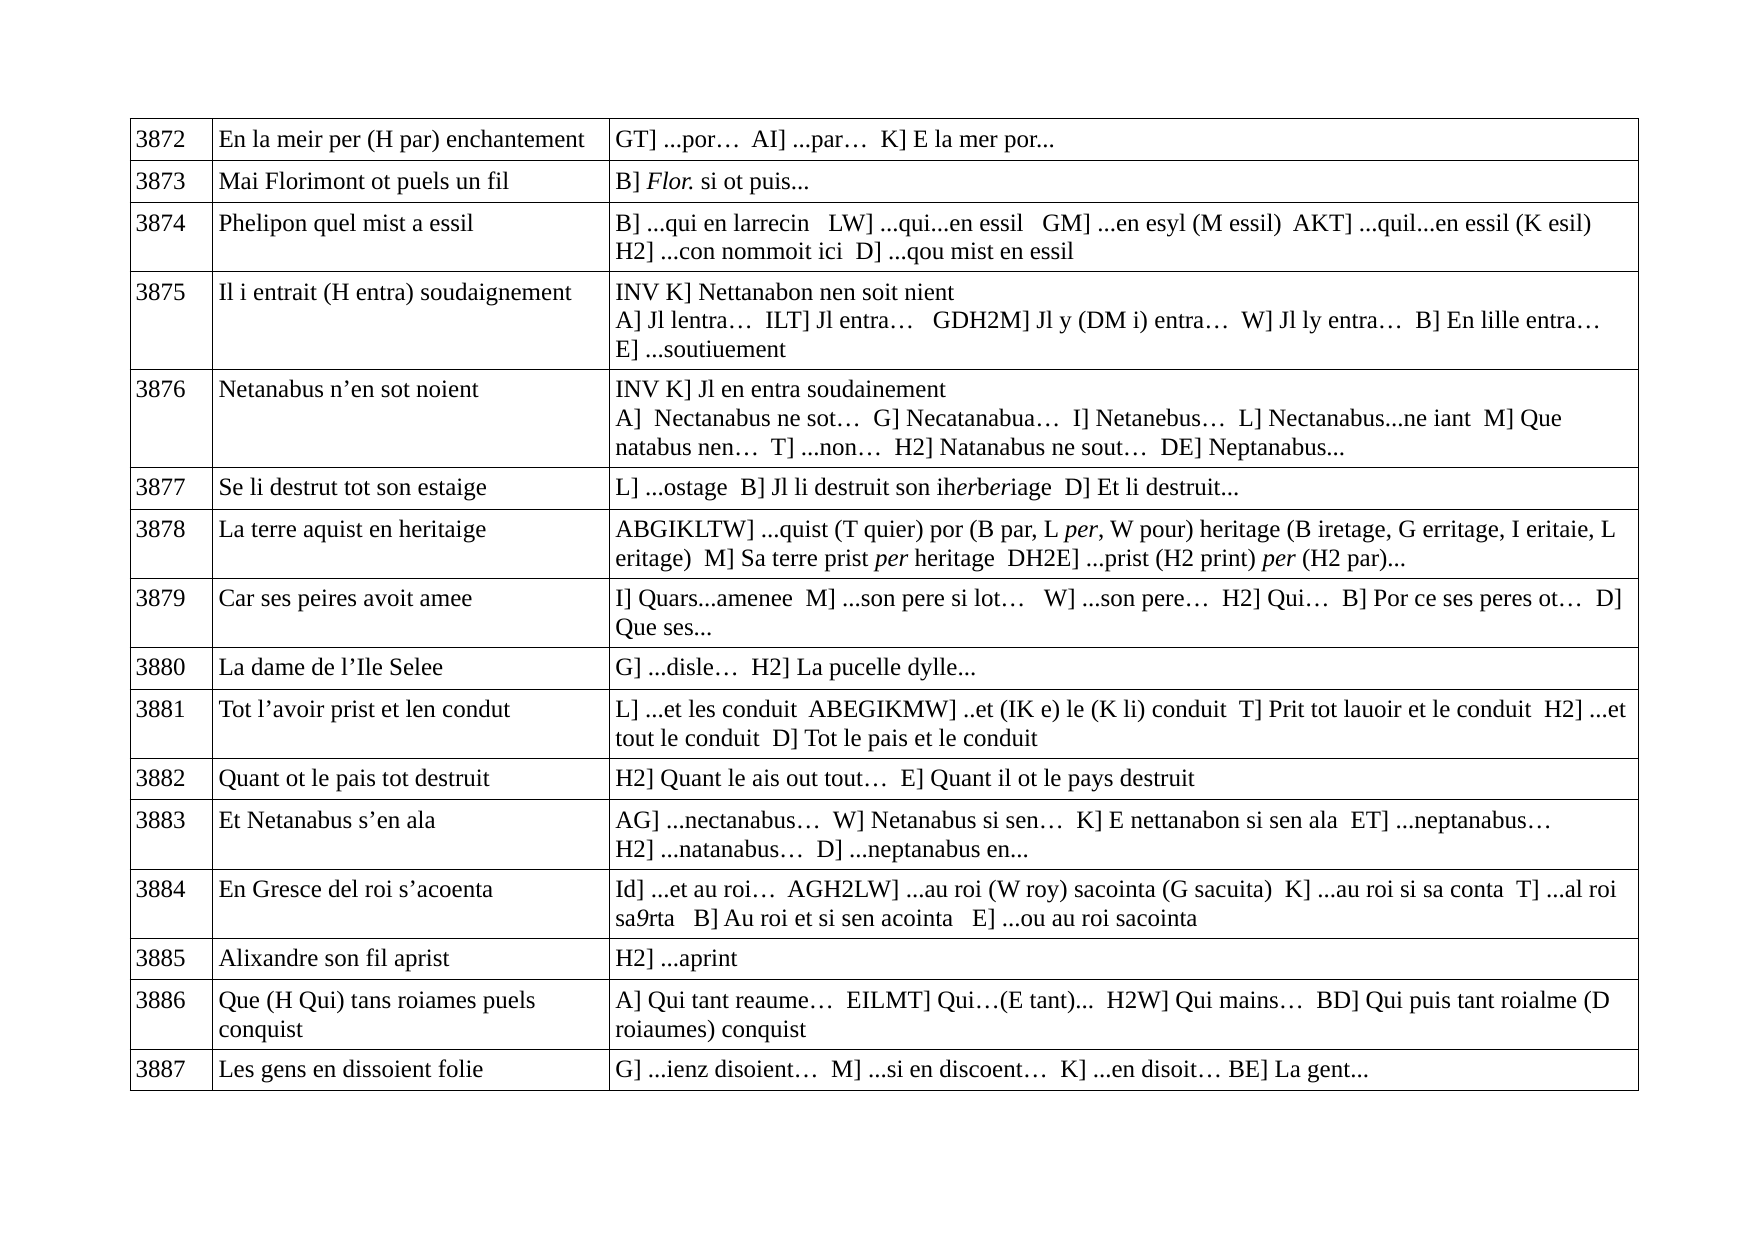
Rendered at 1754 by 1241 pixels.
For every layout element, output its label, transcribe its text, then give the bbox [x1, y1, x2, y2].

table_cell En Gresce del roi s’acoenta [213, 870, 609, 937]
table_cell Se li destrut tot son estaige [213, 468, 609, 508]
table_cell 3875 [131, 272, 212, 369]
table_cell H2] ...aprint [610, 939, 1638, 979]
table_cell La terre aquist en heritaige [213, 510, 609, 577]
table_cell Alixandre son fil aprist [213, 939, 609, 979]
table_cell 3886 [131, 980, 212, 1048]
table_cell Car ses peires avoit amee [213, 579, 609, 647]
table_cell 3872 [131, 119, 212, 160]
table_cell 3879 [131, 579, 212, 647]
table_cell 3880 [131, 648, 212, 688]
table_cell AG] ...nectanabus… W] Netanabus si sen… K] E nettanabon si sen ala ET] ...neptanabus… H2] ...natanabus… D] ...neptanabus en... [610, 800, 1638, 868]
table_cell ABGIKLTW] ...quist (T quier) por (B par, L per, W pour) heritage (B iretage, G erritage, I eritaie, L eritage) M] Sa terre prist per heritage DH2E] ...prist (H2 print) per (H2 par)... [610, 510, 1638, 577]
table_cell 3887 [131, 1050, 212, 1090]
table_cell La dame de l’Ile Selee [213, 648, 609, 688]
table_cell Et Netanabus s’en ala [213, 800, 609, 868]
table_cell 3874 [131, 203, 212, 271]
table_cell INV K] Nettanabon nen soit nient A] Jl lentra… ILT] Jl entra… GDH2M] Jl y (DM i) entra… W] Jl ly entra… B] En lille entra… E] ...soutiuement [610, 272, 1638, 369]
table_cell G] ...disle… H2] La pucelle dylle... [610, 648, 1638, 688]
table_cell B] ...qui en larrecin LW] ...qui...en essil GM] ...en esyl (M essil) AKT] ...quil...en essil (K esil) H2] ...con nommoit ici D] ...qou mist en essil [610, 203, 1638, 271]
table_cell I] Quars...amenee M] ...son pere si lot… W] ...son pere… H2] Qui… B] Por ce ses peres ot… D] Que ses... [610, 579, 1638, 647]
table_cell Id] ...et au roi… AGH2LW] ...au roi (W roy) sacointa (G sacuita) K] ...au roi si sa conta T] ...al roi sa9rta B] Au roi et si sen acointa E] ...ou au roi sacointa [610, 870, 1638, 937]
table_cell 3873 [131, 161, 212, 202]
table_cell GT] ...por… AI] ...par… K] E la mer por... [610, 119, 1638, 160]
table_cell Les gens en dissoient folie [213, 1050, 609, 1090]
table_cell 3882 [131, 759, 212, 799]
table_cell Phelipon quel mist a essil [213, 203, 609, 271]
table_cell A] Qui tant reaume… EILMT] Qui…(E tant)... H2W] Qui mains… BD] Qui puis tant roialme (D roiaumes) conquist [610, 980, 1638, 1048]
table_cell G] ...ienz disoient… M] ...si en discoent… K] ...en disoit… BE] La gent... [610, 1050, 1638, 1090]
table_cell 3884 [131, 870, 212, 937]
table_cell 3876 [131, 370, 212, 467]
table_cell 3881 [131, 690, 212, 757]
table_cell B] Flor. si ot puis... [610, 161, 1638, 202]
table_cell 3885 [131, 939, 212, 979]
table_cell En la meir per (H par) enchantement [213, 119, 609, 160]
table_cell 3877 [131, 468, 212, 508]
table_cell Tot l’avoir prist et len condut [213, 690, 609, 757]
table_cell L] ...ostage B] Jl li destruit son iherberiage D] Et li destruit... [610, 468, 1638, 508]
table_cell Que (H Qui) tans roiames puels conquist [213, 980, 609, 1048]
table_cell 3878 [131, 510, 212, 577]
table_cell L] ...et les conduit ABEGIKMW] ..et (IK e) le (K li) conduit T] Prit tot lauoir et le conduit H2] ...et tout le conduit D] Tot le pais et le conduit [610, 690, 1638, 757]
table_cell Quant ot le pais tot destruit [213, 759, 609, 799]
table_cell Il i entrait (H entra) soudaignement [213, 272, 609, 369]
table_cell INV K] Jl en entra soudainement A] Nectanabus ne sot… G] Necatanabua… I] Netanebus… L] Nectanabus...ne iant M] Que natabus nen… T] ...non… H2] Natanabus ne sout… DE] Neptanabus... [610, 370, 1638, 467]
table_cell 3883 [131, 800, 212, 868]
table_cell H2] Quant le ais out tout… E] Quant il ot le pays destruit [610, 759, 1638, 799]
table_cell Mai Florimont ot puels un fil [213, 161, 609, 202]
table_cell Netanabus n’en sot noient [213, 370, 609, 467]
